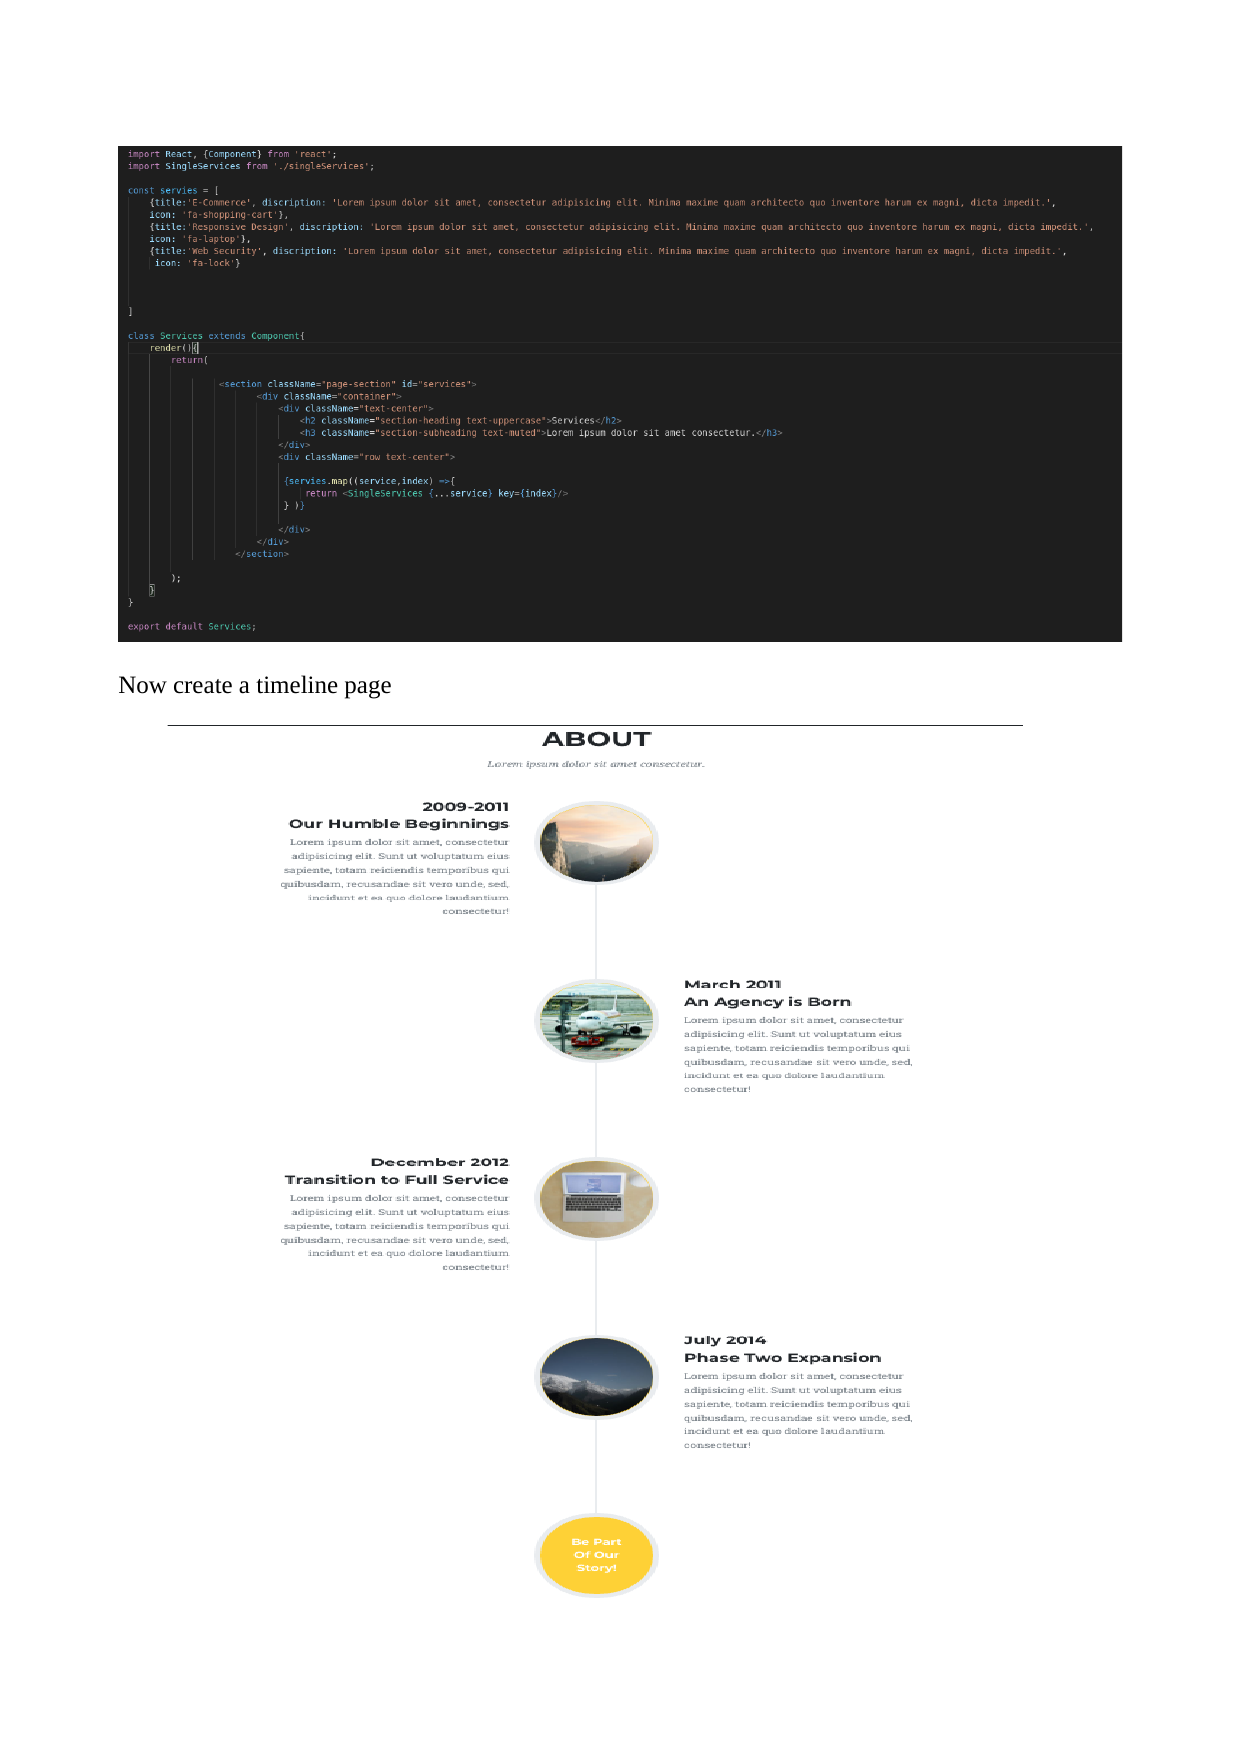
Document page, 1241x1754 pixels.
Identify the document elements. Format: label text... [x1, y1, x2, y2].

picture [118, 146, 1123, 642]
text Now create a timeline page [118, 671, 1122, 699]
picture [167, 725, 1023, 1600]
